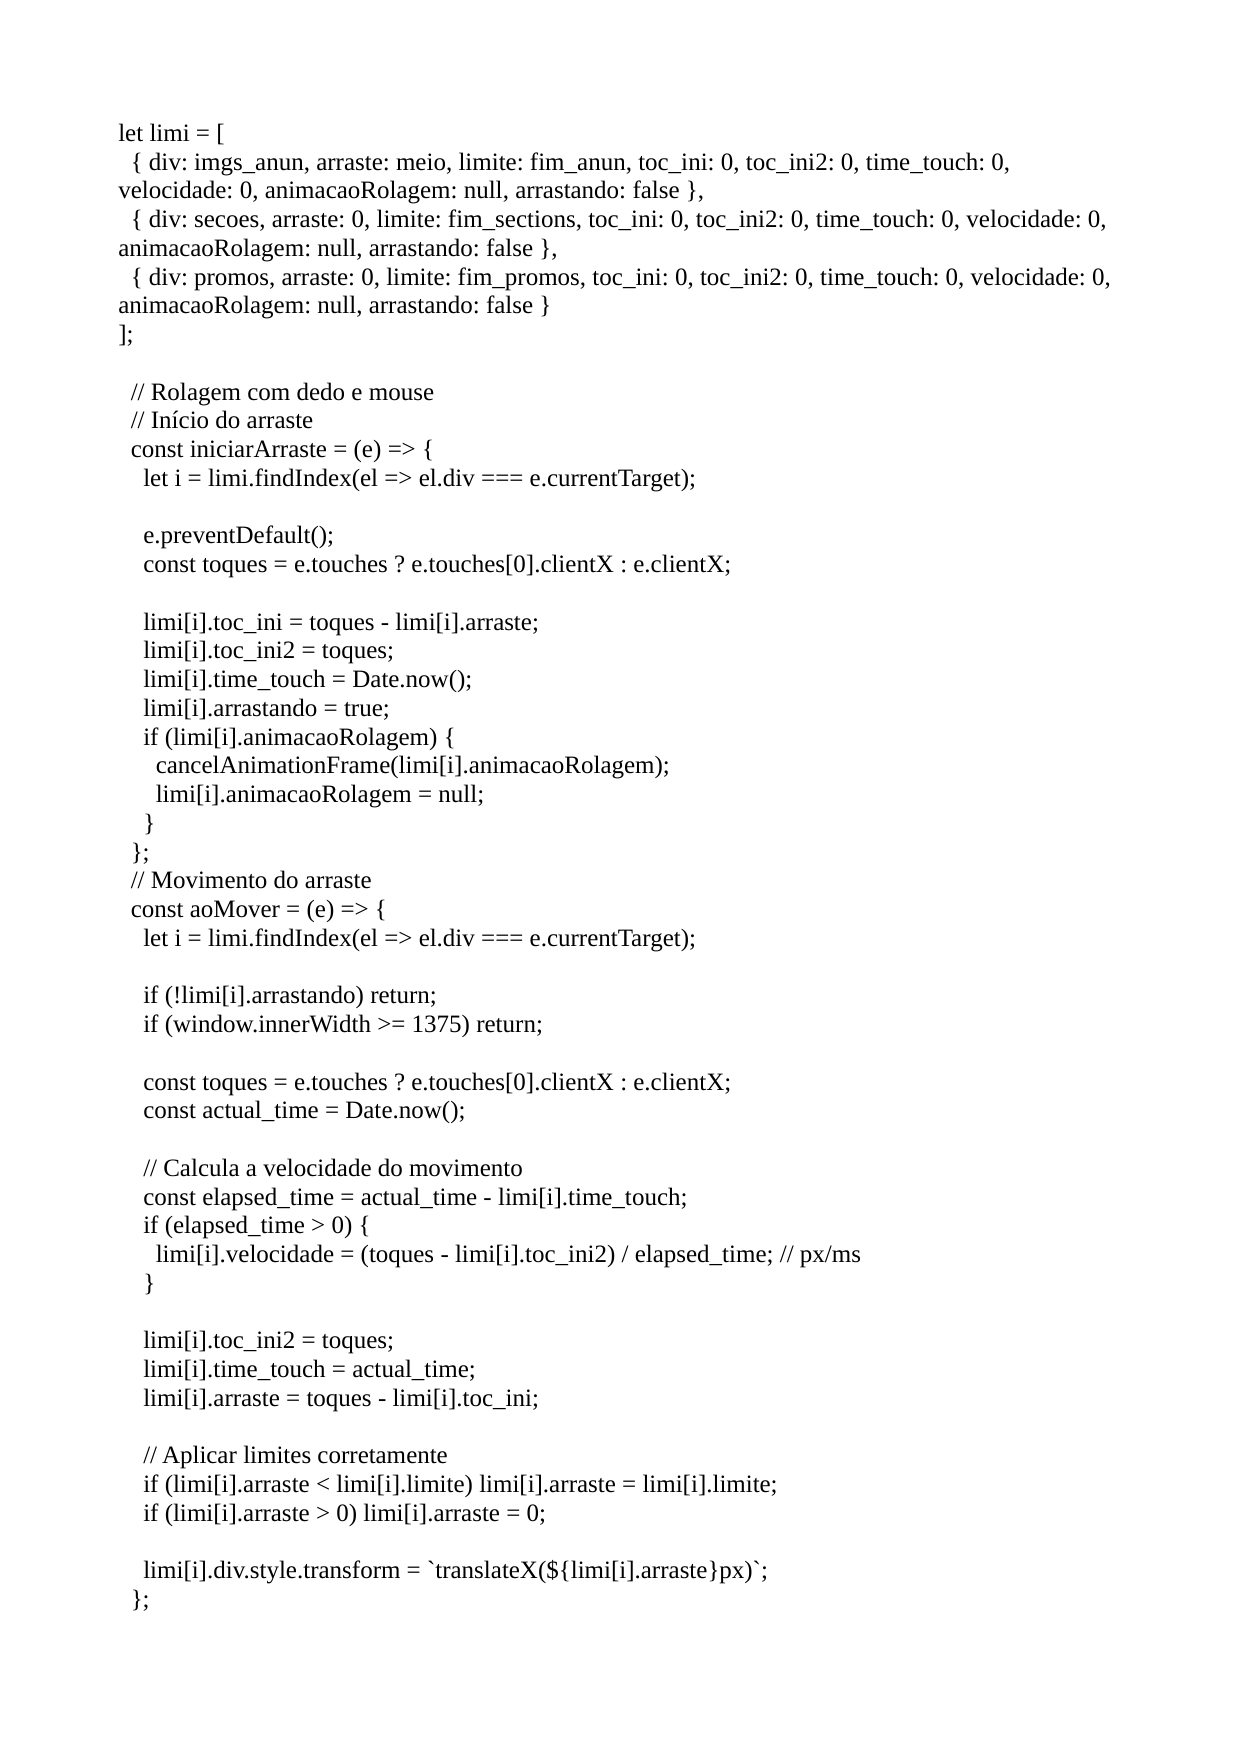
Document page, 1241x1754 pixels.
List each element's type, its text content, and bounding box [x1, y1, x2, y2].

text limi[i].time_touch = Date.now(); [118, 664, 1122, 693]
text limi[i].toc_ini2 = toques; [118, 636, 1122, 664]
text if (!limi[i].arrastando) return; [118, 981, 1122, 1009]
text if (limi[i].arraste > 0) limi[i].arraste = 0; [118, 1498, 1122, 1527]
text if (window.innerWidth >= 1375) return; [118, 1009, 1122, 1038]
text } [118, 808, 1122, 837]
text e.preventDefault(); [118, 521, 1122, 549]
text limi[i].div.style.transform = `translateX(${limi[i].arraste}px)`; [118, 1556, 1122, 1584]
text // Movimento do arraste [118, 866, 1122, 894]
text const actual_time = Date.now(); [118, 1096, 1122, 1124]
text } [118, 1268, 1122, 1297]
text const aoMover = (e) => { [118, 894, 1122, 923]
text if (elapsed_time > 0) { [118, 1211, 1122, 1239]
text // Calcula a velocidade do movimento [118, 1153, 1122, 1182]
text // Aplicar limites corretamente [118, 1441, 1122, 1469]
text if (limi[i].animacaoRolagem) { [118, 722, 1122, 751]
text limi[i].animacaoRolagem = null; [118, 779, 1122, 808]
text { div: imgs_anun, arraste: meio, limite: fim_anun, toc_ini: 0, toc_ini2: 0, time_touch: 0, velocidade: 0, animacaoRolagem: null, arrastando: false }, [118, 147, 1122, 204]
text if (limi[i].arraste < limi[i].limite) limi[i].arraste = limi[i].limite; [118, 1469, 1122, 1498]
text cancelAnimationFrame(limi[i].animacaoRolagem); [118, 751, 1122, 779]
text let i = limi.findIndex(el => el.div === e.currentTarget); [118, 463, 1122, 492]
text let i = limi.findIndex(el => el.div === e.currentTarget); [118, 923, 1122, 952]
text limi[i].arrastando = true; [118, 693, 1122, 722]
text const iniciarArraste = (e) => { [118, 434, 1122, 463]
text limi[i].toc_ini2 = toques; [118, 1326, 1122, 1354]
text let limi = [ [118, 118, 1122, 147]
text { div: promos, arraste: 0, limite: fim_promos, toc_ini: 0, toc_ini2: 0, time_touch: 0, velocidade: 0, animacaoRolagem: null, arrastando: false } [118, 262, 1122, 319]
text }; [118, 1584, 1122, 1613]
text // Início do arraste [118, 406, 1122, 434]
text // Rolagem com dedo e mouse [118, 377, 1122, 406]
text const toques = e.touches ? e.touches[0].clientX : e.clientX; [118, 1067, 1122, 1096]
text limi[i].velocidade = (toques - limi[i].toc_ini2) / elapsed_time; // px/ms [118, 1239, 1122, 1268]
text limi[i].time_touch = actual_time; [118, 1354, 1122, 1383]
text const toques = e.touches ? e.touches[0].clientX : e.clientX; [118, 549, 1122, 578]
text const elapsed_time = actual_time - limi[i].time_touch; [118, 1182, 1122, 1211]
text limi[i].toc_ini = toques - limi[i].arraste; [118, 607, 1122, 636]
text }; [118, 837, 1122, 866]
text ]; [118, 319, 1122, 348]
text { div: secoes, arraste: 0, limite: fim_sections, toc_ini: 0, toc_ini2: 0, time_touch: 0, velocidade: 0, animacaoRolagem: null, arrastando: false }, [118, 204, 1122, 262]
text limi[i].arraste = toques - limi[i].toc_ini; [118, 1383, 1122, 1412]
